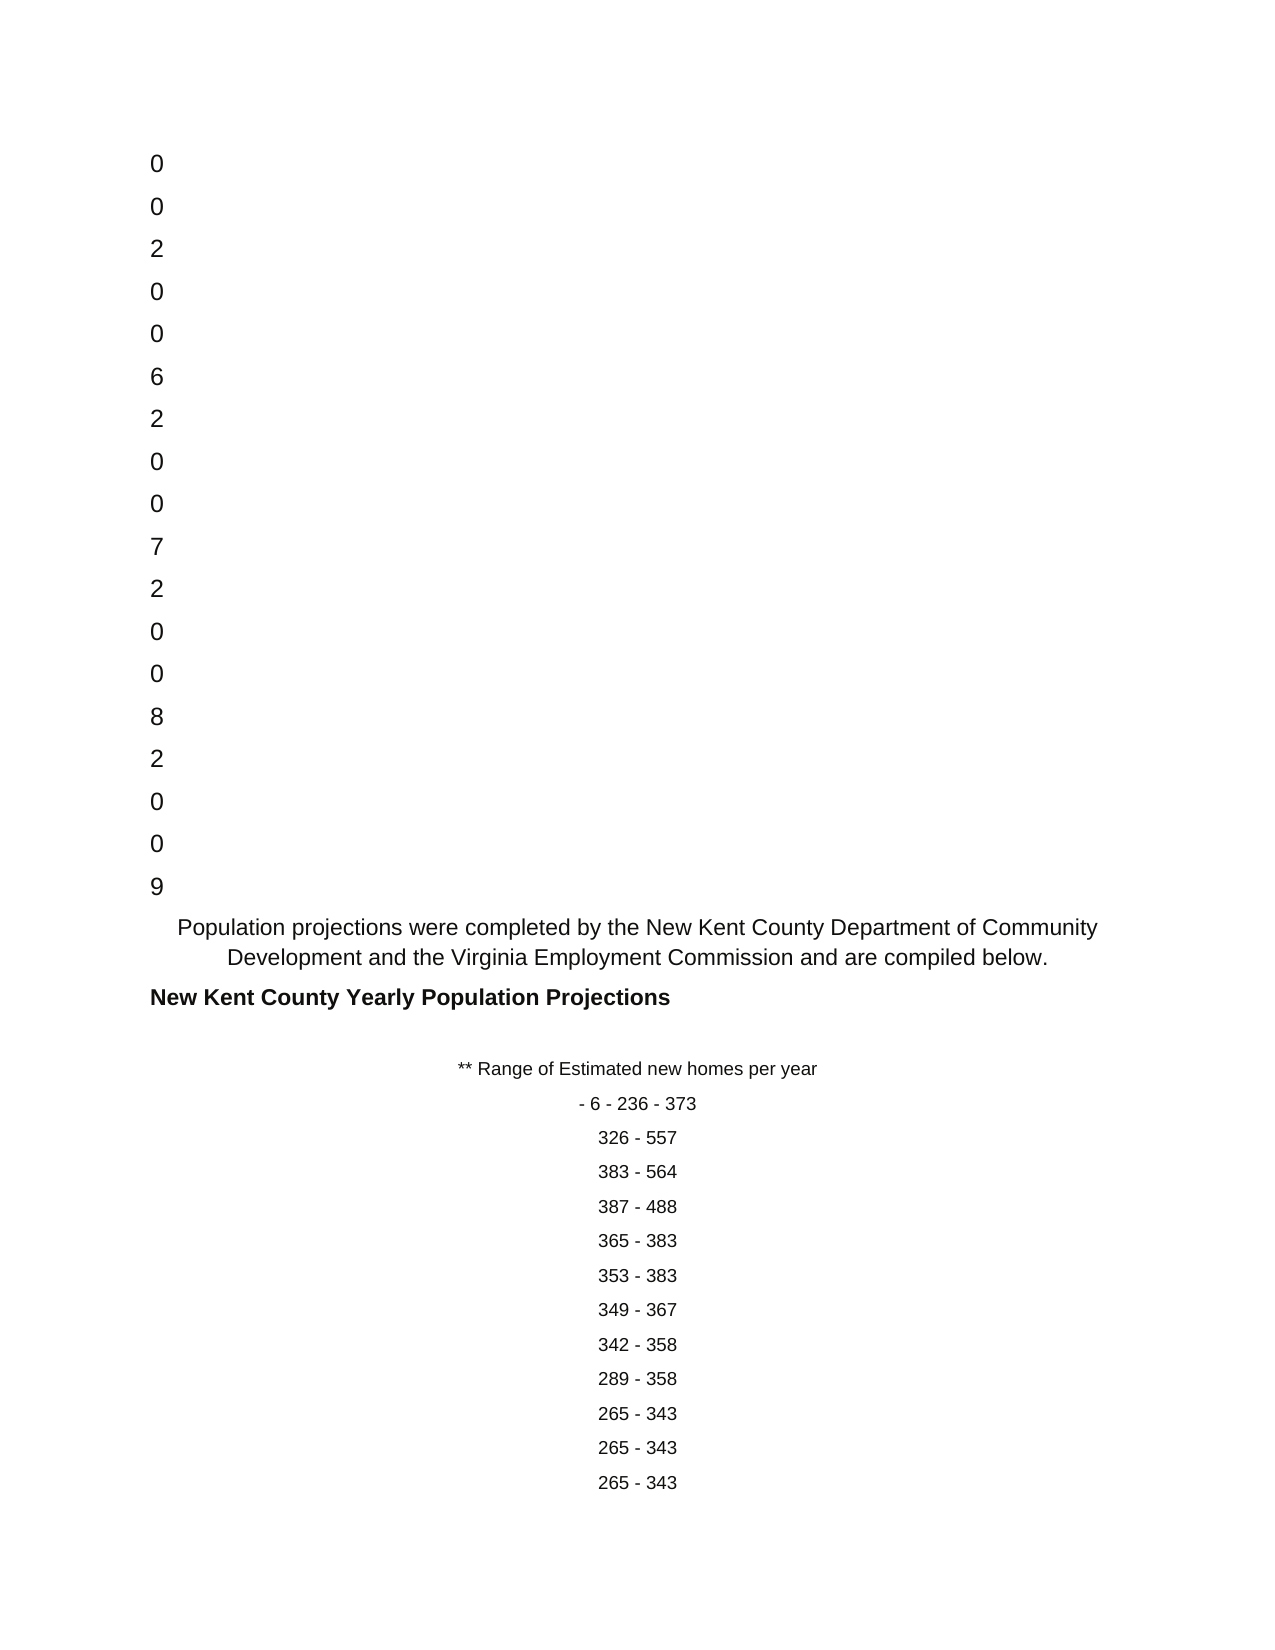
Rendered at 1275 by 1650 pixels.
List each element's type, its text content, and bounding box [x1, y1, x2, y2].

text 6 [150, 362, 1125, 390]
text 7 [150, 532, 1125, 560]
text 265 - 343 [150, 1472, 1125, 1493]
text ** Range of Estimated new homes per year [150, 1058, 1125, 1079]
text 342 - 358 [150, 1334, 1125, 1355]
text 353 - 383 [150, 1265, 1125, 1286]
text 0 [150, 192, 1125, 220]
text 0 [150, 490, 1125, 518]
text 0 [150, 617, 1125, 645]
text New Kent County Yearly Population Projections [150, 984, 1125, 1010]
text 0 [150, 830, 1125, 858]
text 0 [150, 277, 1125, 305]
text 2 [150, 745, 1125, 773]
text 0 [150, 150, 1125, 178]
text 383 - 564 [150, 1162, 1125, 1183]
text 289 - 358 [150, 1369, 1125, 1390]
text 2 [150, 405, 1125, 433]
text 0 [150, 787, 1125, 815]
text 8 [150, 702, 1125, 730]
text 2 [150, 235, 1125, 263]
text 2010 2011 2012 2013 2014 2015 2016 2017 2018 2019 2020 2021 2022 2023 [150, 1024, 1125, 1045]
text 326 - 557 [150, 1127, 1125, 1148]
text 0 [150, 447, 1125, 475]
text 9 [150, 872, 1125, 900]
text 265 - 343 [150, 1438, 1125, 1459]
text - 6 - 236 - 373 [150, 1093, 1125, 1114]
text 0 [150, 320, 1125, 348]
text Population projections were completed by the New Kent County Department of Community Development and the Virginia Employment Commission and are compiled below. [150, 915, 1125, 970]
text 349 - 367 [150, 1300, 1125, 1321]
text 387 - 488 [150, 1196, 1125, 1217]
text 2 [150, 575, 1125, 603]
text 265 - 343 [150, 1403, 1125, 1424]
text 365 - 383 [150, 1231, 1125, 1252]
text 0 [150, 660, 1125, 688]
